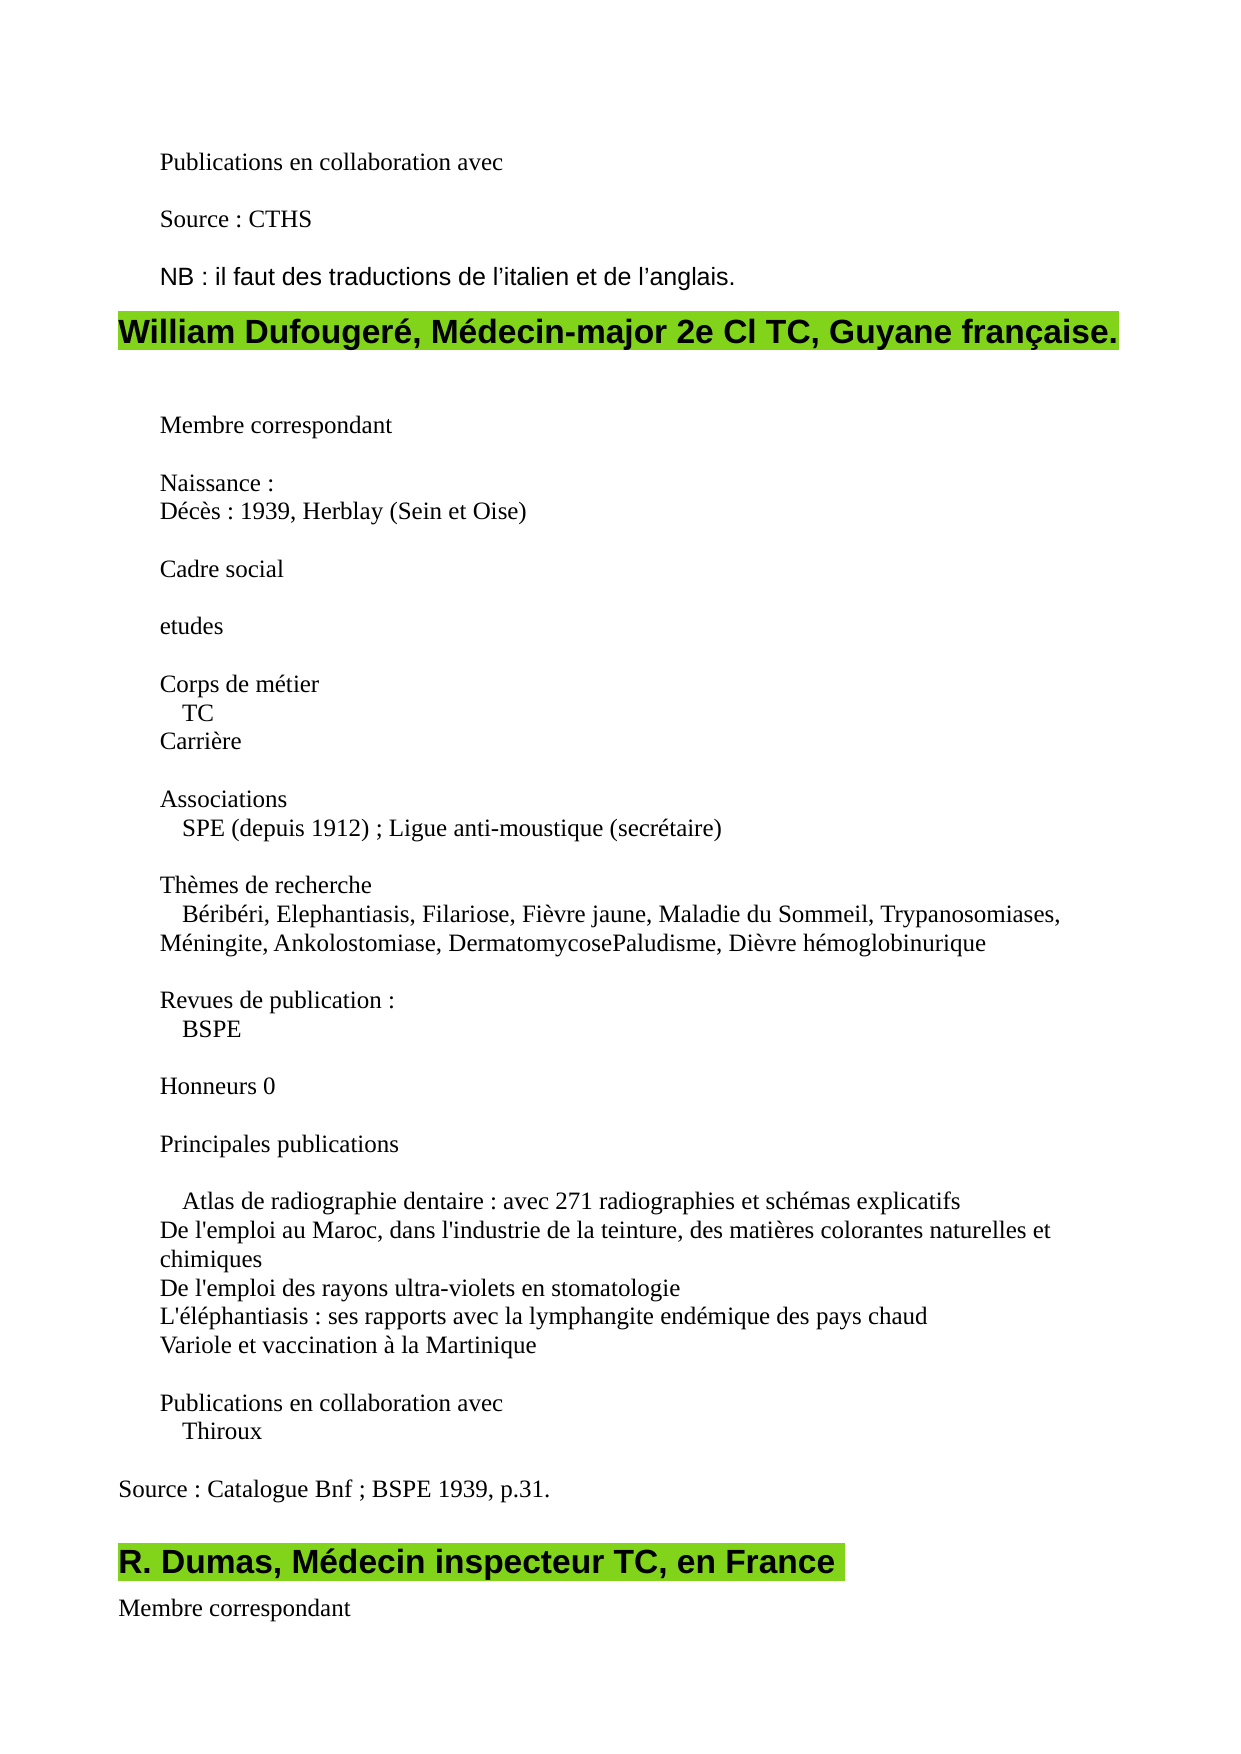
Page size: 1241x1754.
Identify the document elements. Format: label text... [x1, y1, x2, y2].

subtitle R. Dumas, Médecin inspecteur TC, en France [118, 1542, 1122, 1581]
text Honneurs 0 [159, 1071, 1122, 1100]
text Revues de publication : [159, 985, 1122, 1014]
text NB : il faut des traductions de l’italien et de l’anglais. [159, 262, 1122, 291]
text Membre correspondant [159, 410, 1122, 439]
text Publications en collaboration avec [159, 1388, 1122, 1416]
text De l'emploi des rayons ultra-violets en stomatologie [159, 1273, 1122, 1301]
text Membre correspondant [118, 1593, 1122, 1622]
text De l'emploi au Maroc, dans l'industrie de la teinture, des matières colorantes naturelles et chimiques [159, 1215, 1122, 1273]
text Thiroux [159, 1416, 1122, 1445]
text Cadre social [159, 554, 1122, 583]
text Publications en collaboration avec [159, 147, 1122, 176]
text L'éléphantiasis : ses rapports avec la lymphangite endémique des pays chaud [159, 1301, 1122, 1330]
text Associations [159, 784, 1122, 813]
text Corps de métier [159, 669, 1122, 698]
text Principales publications [159, 1129, 1122, 1158]
text Béribéri, Elephantiasis, Filariose, Fièvre jaune, Maladie du Sommeil, Trypanosomiases, Méningite, Ankolostomiase, DermatomycosePaludisme, Dièvre hémoglobinurique [159, 899, 1122, 956]
text BSPE [159, 1014, 1122, 1043]
text TC [159, 698, 1122, 726]
text Source : CTHS [159, 204, 1122, 233]
text Thèmes de recherche [159, 870, 1122, 899]
text Variole et vaccination à la Martinique [159, 1330, 1122, 1359]
text Décès : 1939, Herblay (Sein et Oise) [159, 496, 1122, 525]
subtitle William Dufougeré, Médecin-major 2e Cl TC, Guyane française. [118, 311, 1122, 350]
text Source : Catalogue Bnf ; BSPE 1939, p.31. [118, 1474, 1122, 1503]
text Carrière [159, 726, 1122, 755]
text Atlas de radiographie dentaire : avec 271 radiographies et schémas explicatifs [159, 1186, 1122, 1215]
text etudes [159, 611, 1122, 640]
text SPE (depuis 1912) ; Ligue anti-moustique (secrétaire) [159, 813, 1122, 841]
text Naissance : [159, 468, 1122, 496]
